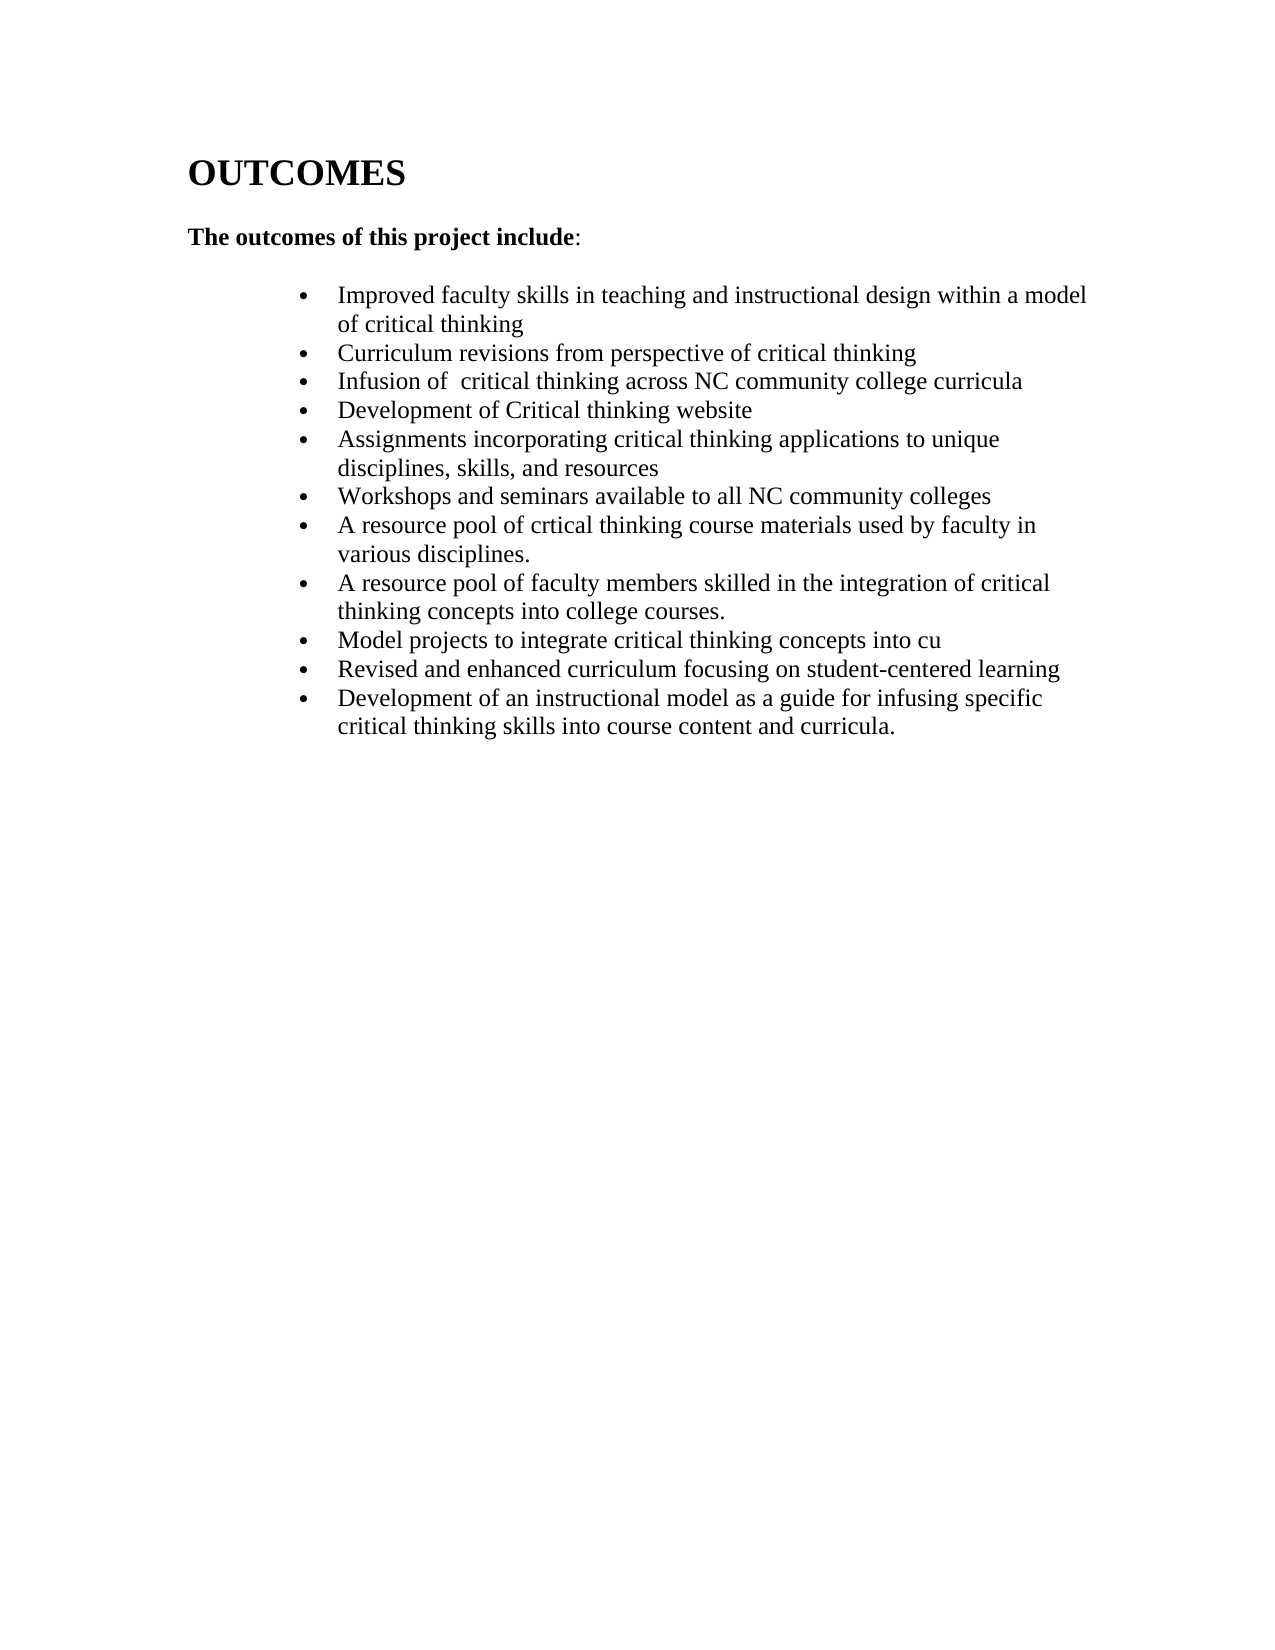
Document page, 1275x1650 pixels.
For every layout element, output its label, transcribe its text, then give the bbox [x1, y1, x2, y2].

list Curriculum revisions from perspective of critical thinking [300, 338, 1087, 366]
list A resource pool of faculty members skilled in the integration of critical thinking concepts into college courses. [300, 568, 1087, 625]
list Infusion of critical thinking across NC community college curricula [300, 366, 1087, 395]
list Development of Critical thinking website [300, 395, 1087, 424]
text The outcomes of this project include: [187, 222, 1087, 251]
list Assignments incorporating critical thinking applications to unique disciplines, skills, and resources [300, 424, 1087, 481]
list Model projects to integrate critical thinking concepts into cu [300, 625, 1087, 654]
list Revised and enhanced curriculum focusing on student-centered learning [300, 654, 1087, 683]
list Workshops and seminars available to all NC community colleges [300, 481, 1087, 510]
list Improved faculty skills in teaching and instructional design within a model of critical thinking [300, 280, 1087, 338]
list A resource pool of crtical thinking course materials used by faculty in various disciplines. [300, 510, 1087, 568]
list Development of an instructional model as a guide for infusing specific critical thinking skills into course content and curricula. [300, 683, 1087, 740]
text OUTCOMES [187, 150, 1087, 193]
